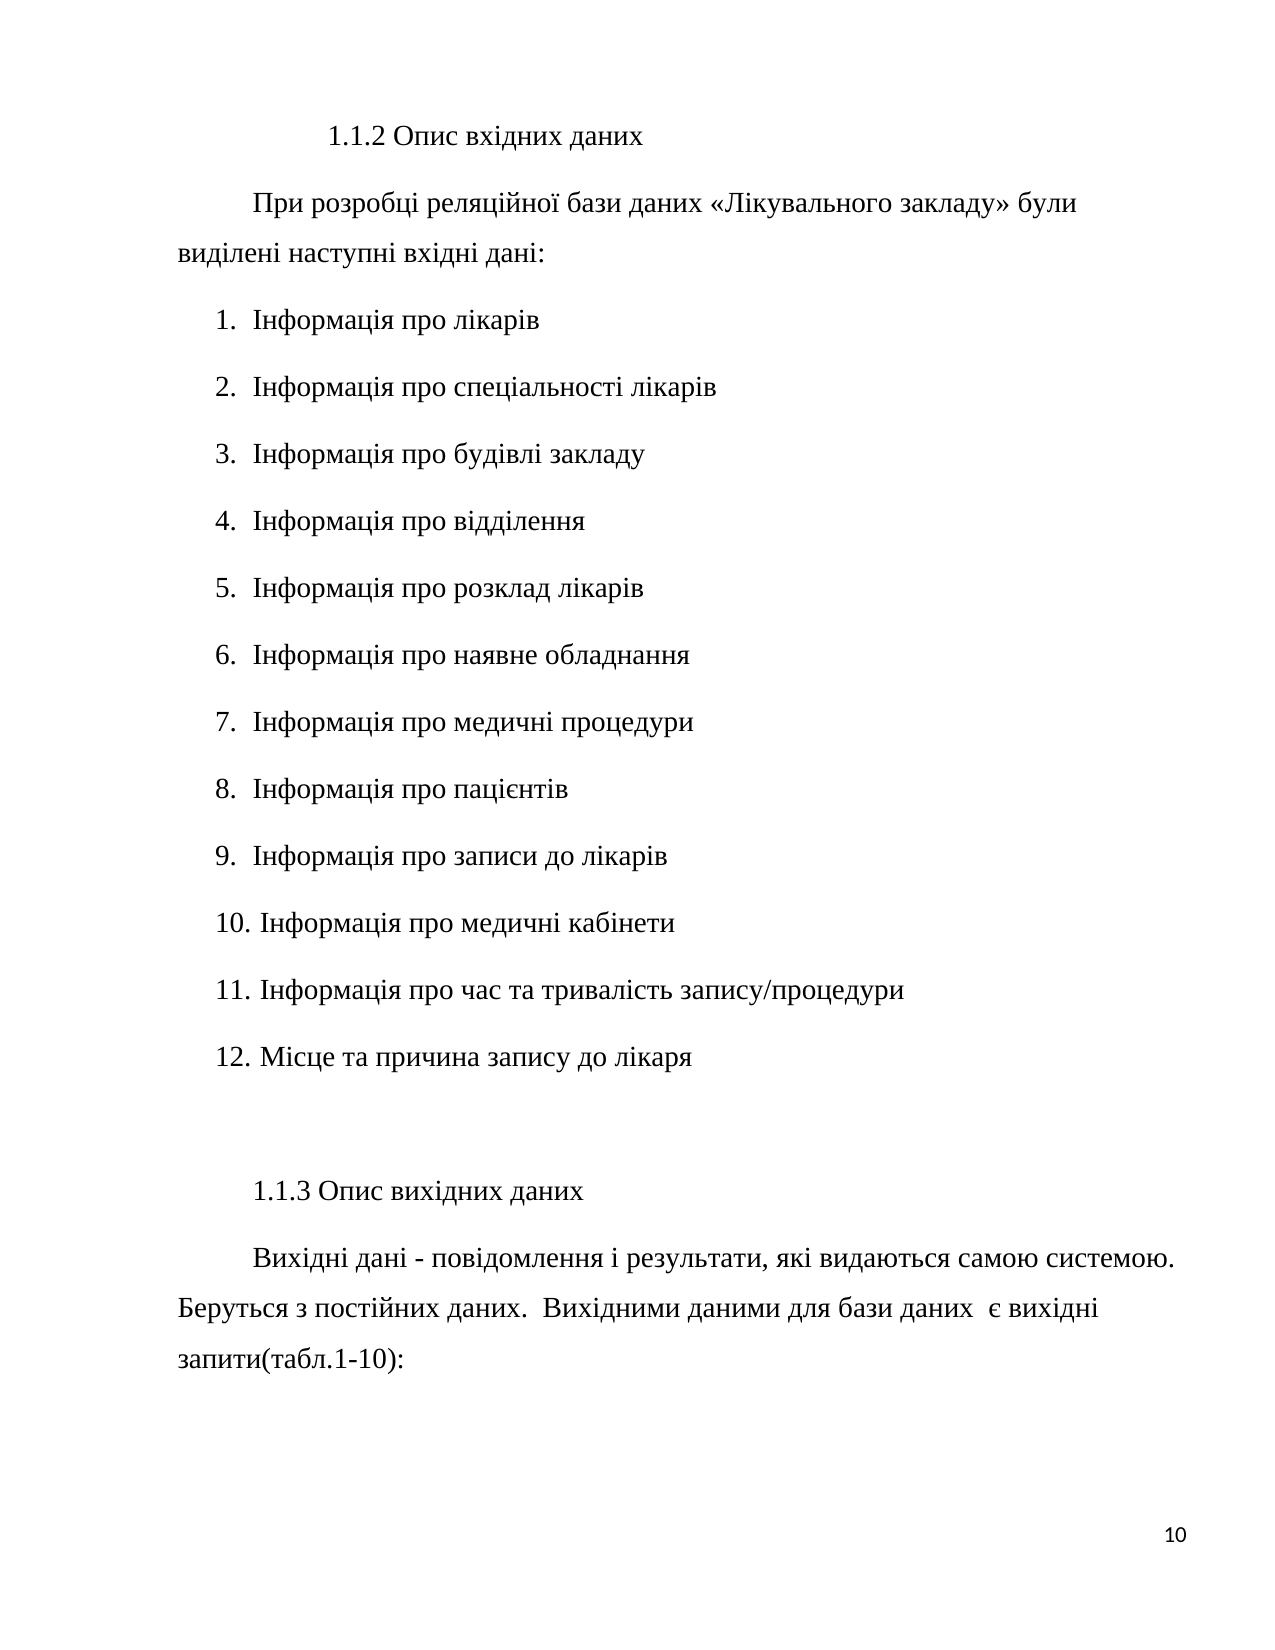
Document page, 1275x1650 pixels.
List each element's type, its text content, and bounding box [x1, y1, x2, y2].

list Інформація про час та тривалість запису/процедури [215, 972, 1186, 1006]
text Вихідні дані - повідомлення і результати, які видаються самою системою. Беруться з постійних даних. Вихідними даними для бази даних є вихідні запити(табл.1-10): [177, 1240, 1186, 1374]
text 1.1.2 Опис вхідних даних [177, 118, 1186, 152]
list Інформація про медичні кабінети [215, 905, 1186, 939]
list Інформація про наявне обладнання [215, 637, 1186, 671]
list Інформація про пацієнтів [215, 771, 1186, 805]
list Інформація про будівлі закладу [215, 436, 1186, 470]
list Інформація про записи до лікарів [215, 838, 1186, 872]
list Інформація про відділення [215, 503, 1186, 537]
list Місце та причина запису до лікаря [215, 1039, 1186, 1073]
text При розробці реляційної бази даних «Лікувального закладу» були виділені наступні вхідні дані: [177, 185, 1186, 269]
list Інформація про медичні процедури [215, 704, 1186, 738]
text 1.1.3 Опис вихідних даних [177, 1173, 1186, 1207]
list Інформація про спеціальності лікарів [215, 369, 1186, 403]
list Інформація про лікарів [215, 302, 1186, 336]
list Інформація про розклад лікарів [215, 570, 1186, 604]
